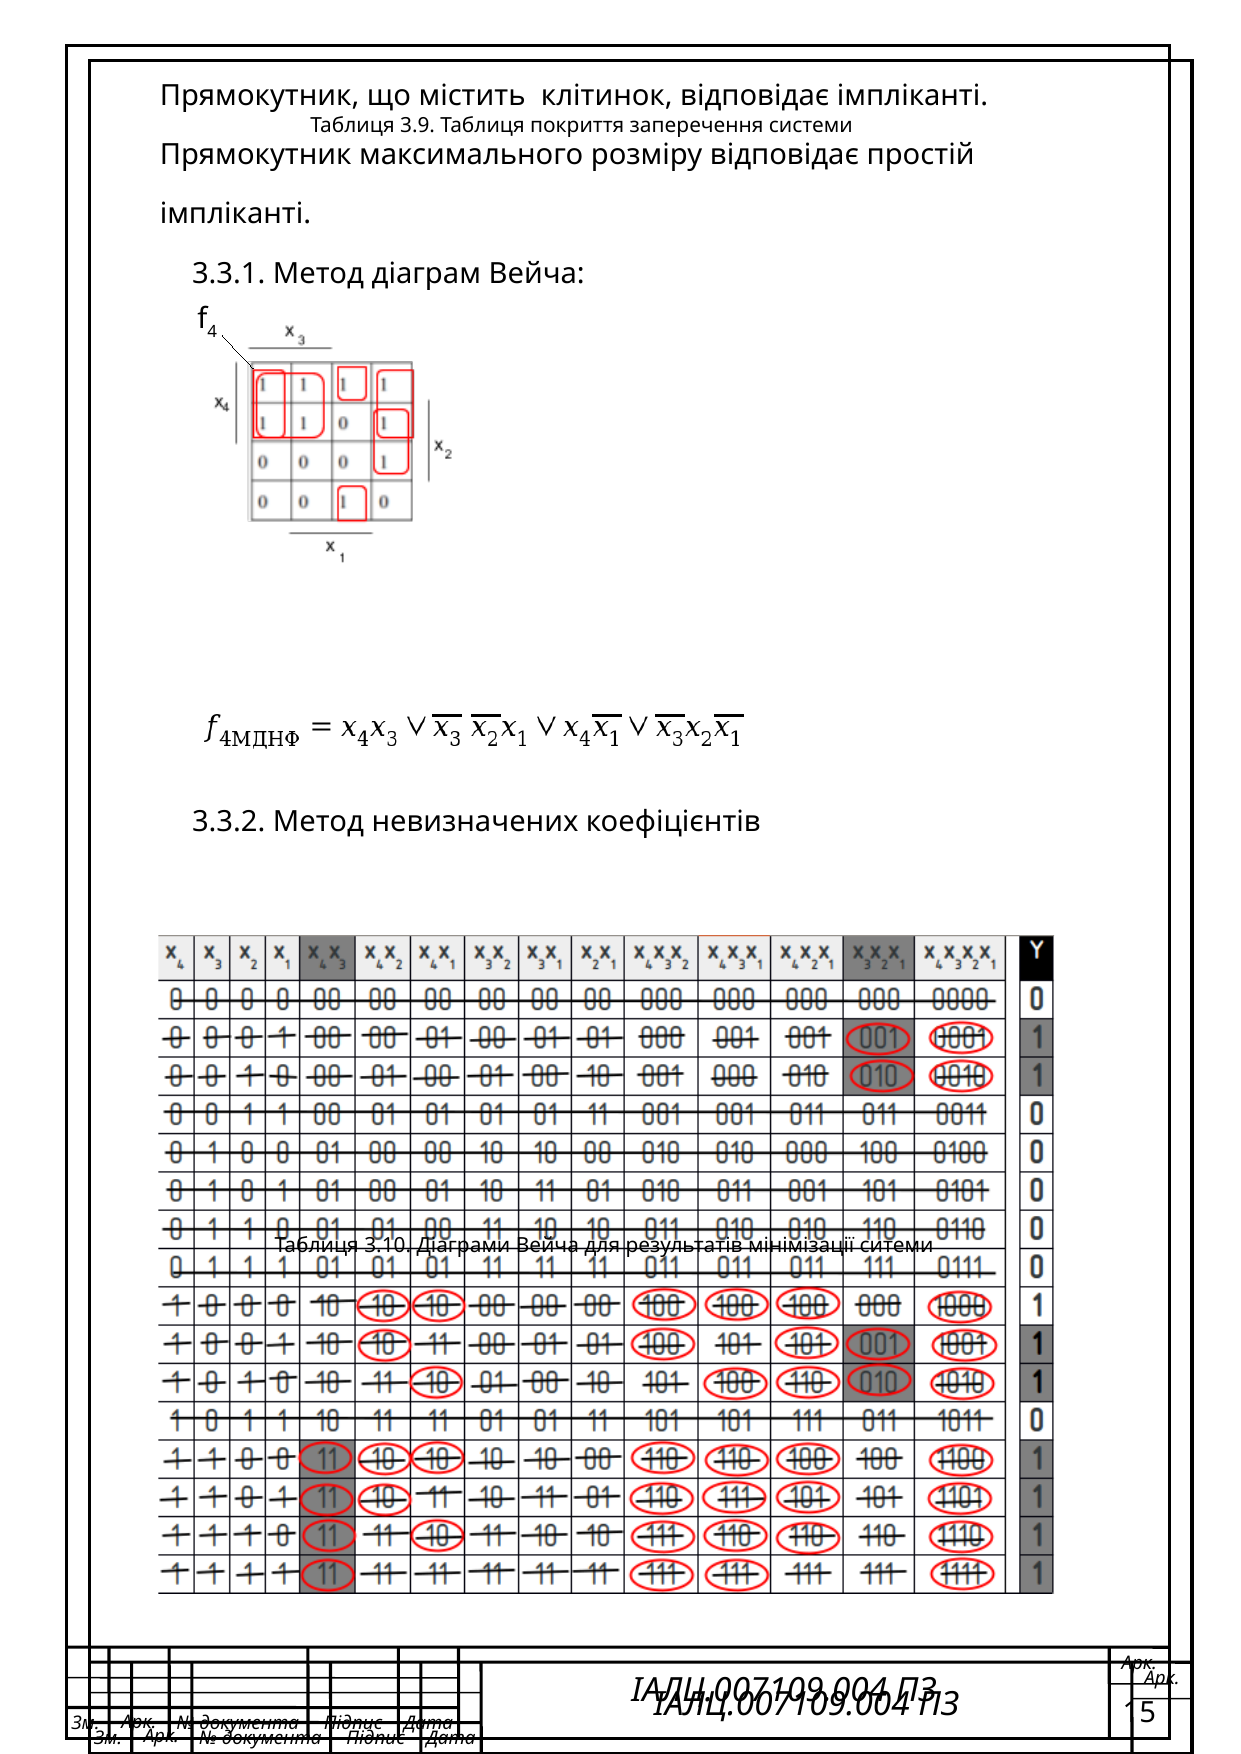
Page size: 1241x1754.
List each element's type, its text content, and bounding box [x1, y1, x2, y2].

text 3.3.1. Метод діаграм Вейча: [118, 252, 1149, 292]
picture [206, 311, 480, 575]
text Виконаємо мінімізацію функції методом Вейча. Графічні методи призначені для ручної мінімізації. Наочність даного методу зберігається за невеликої кількості аргументів. Кожна клітинка відповідає конституенті. Прямокутник, що містить клітинок, відповідає імпліканті. Прямокутник максимального розміру відповідає простій імпліканті. [159, 74, 1114, 232]
picture [158, 935, 1055, 1594]
picture [197, 705, 759, 757]
text 3.3.2. Метод невизначених коефіцієнтів [118, 801, 1149, 840]
